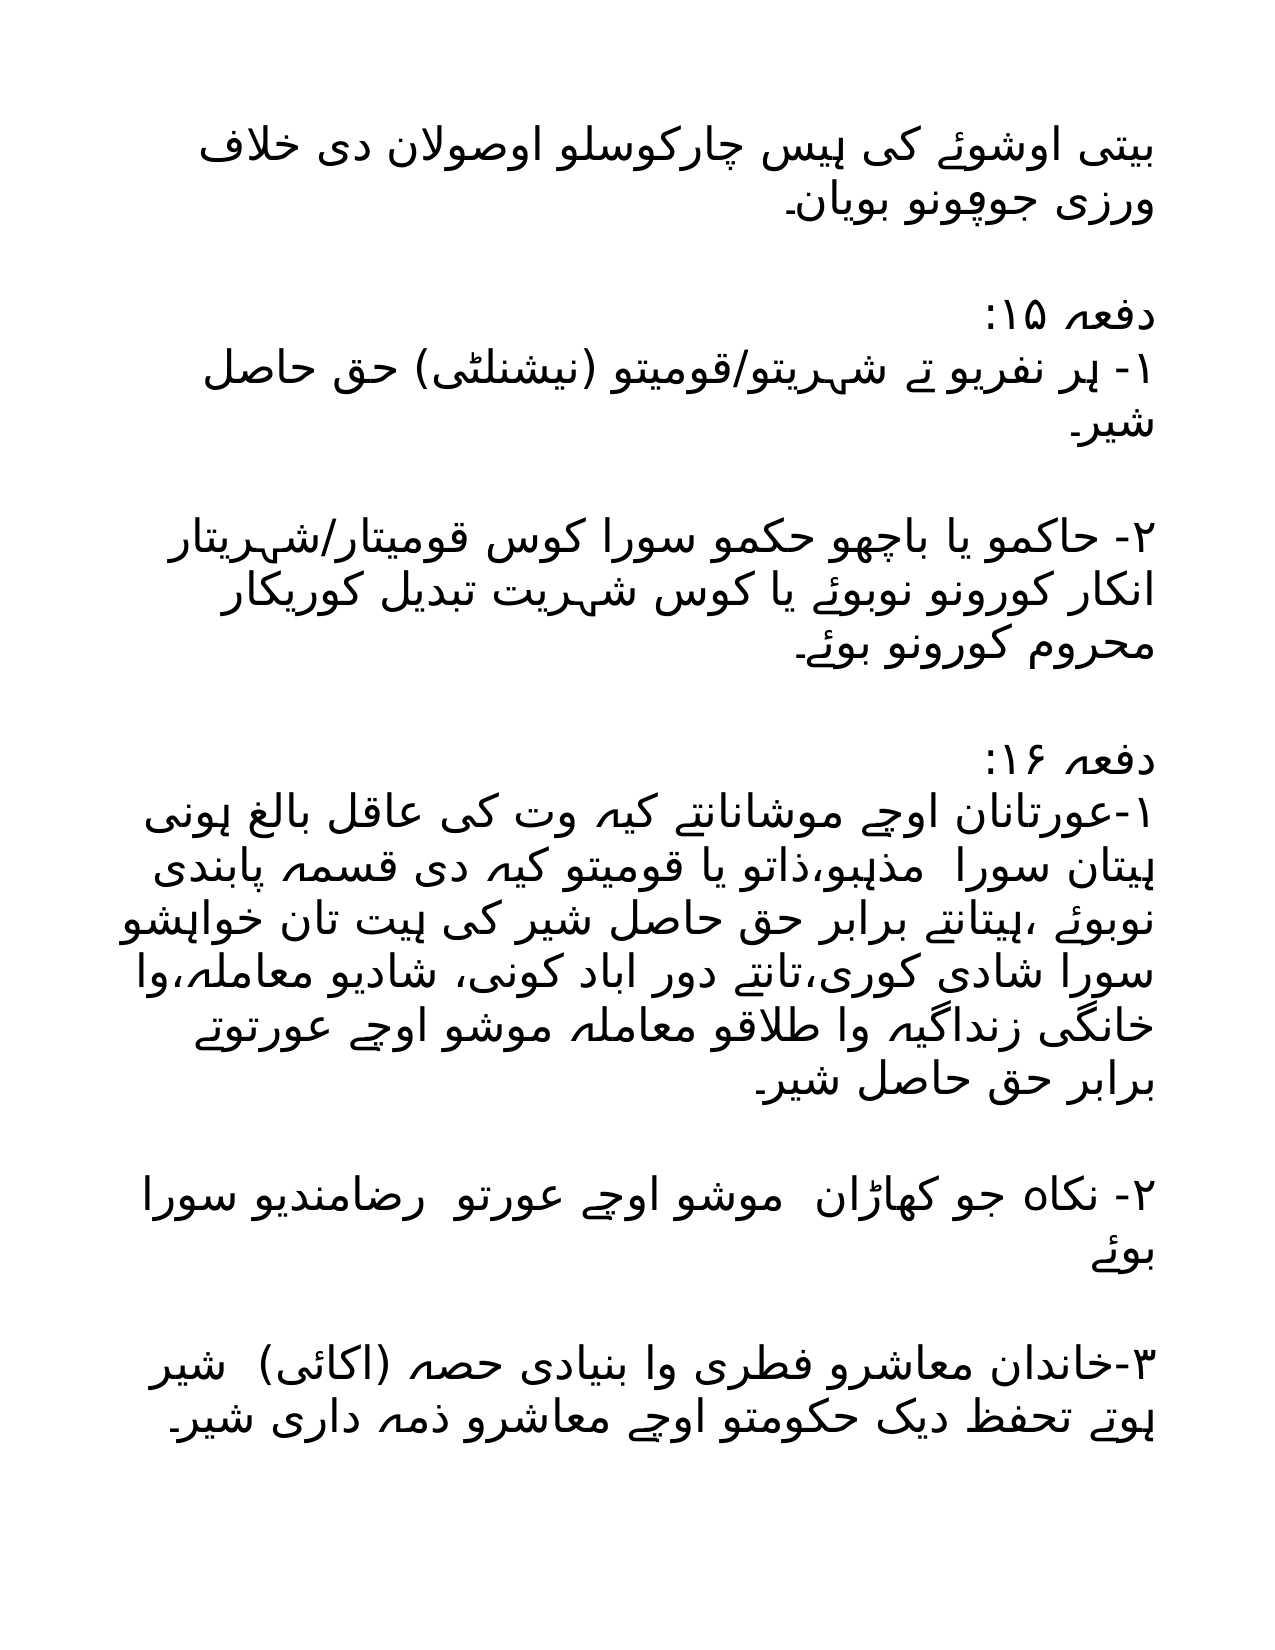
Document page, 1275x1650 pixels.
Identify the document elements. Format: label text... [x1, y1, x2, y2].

text دفعہ ۱۵: [118, 287, 1157, 341]
text ۱-عورتانان اوچے موشانانتے کیہ وت کی عاقل بالغ ہونی ہیتان سورا مذہبو،ذاتو یا قومیتو کیہ دی قسمہ پابندی نوبوئے ،ہیتانتے برابر حق حاصل شیر کی ہیت تان خواہشو سورا شادی کوری،تانتے دور اباد کونی، شادیو معاملہ،وا خانگی زنداگیہ وا طلاقو معاملہ موشو اوچے عورتوتے برابر حق حاصل شیر۔ [118, 785, 1157, 1105]
text ۲- ہیہ حقو ہڥ عدالتی سزان خلافہ استعمال کورین نوبوئے کی ہیت غیر سیاسی وا ہڥ کورمان وجہین دیونو بیتی اوشوئے کی ہیس چارکوسلو اوصولان دی خلاف ورزی جوڥونو بویان۔ [118, 118, 1157, 225]
text ۱- ہر نفریو تے شہریتو/قومیتو (نیشنلٹی) حق حاصل شیر۔ [118, 341, 1157, 447]
text ۲- نکاہ جو کھاڑان موشو اوچے عورتو رضامندیو سورا بوئے [118, 1168, 1157, 1274]
text دفعہ ۱۶: [118, 732, 1157, 785]
text ۳-خاندان معاشرو فطری وا بنیادی حصہ (اکائی) شیر ہوتے تحفظ دیک حکومتو اوچے معاشرو ذمہ داری شیر۔ [118, 1337, 1157, 1443]
text ۲- حاکمو یا باچھو حکمو سورا کوس قومیتار/شہریتار انکار کورونو نوبوئے یا کوس شہریت تبدیل کوریکار محروم کورونو بوئے۔ [118, 509, 1157, 669]
